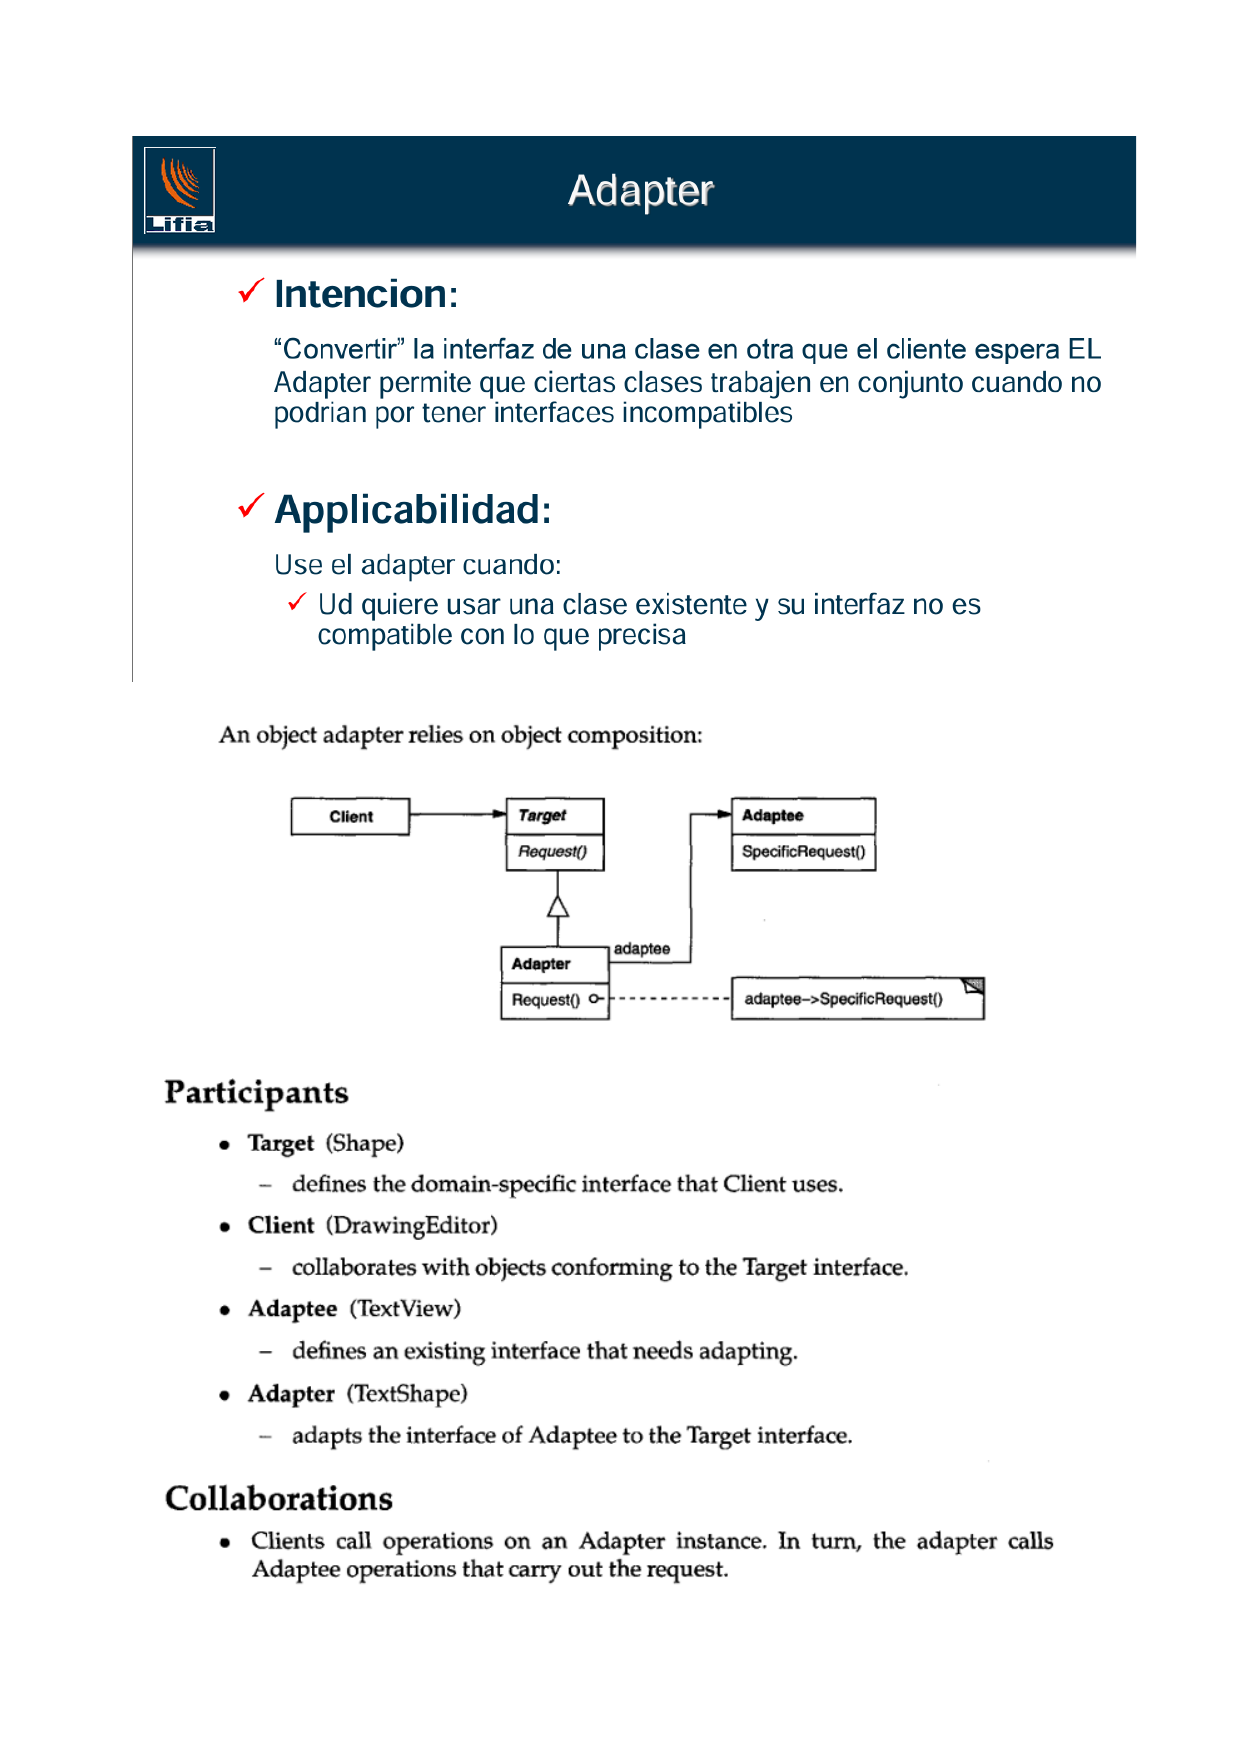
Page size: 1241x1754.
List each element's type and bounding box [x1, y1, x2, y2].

picture [137, 719, 1082, 1593]
picture [132, 136, 1137, 682]
